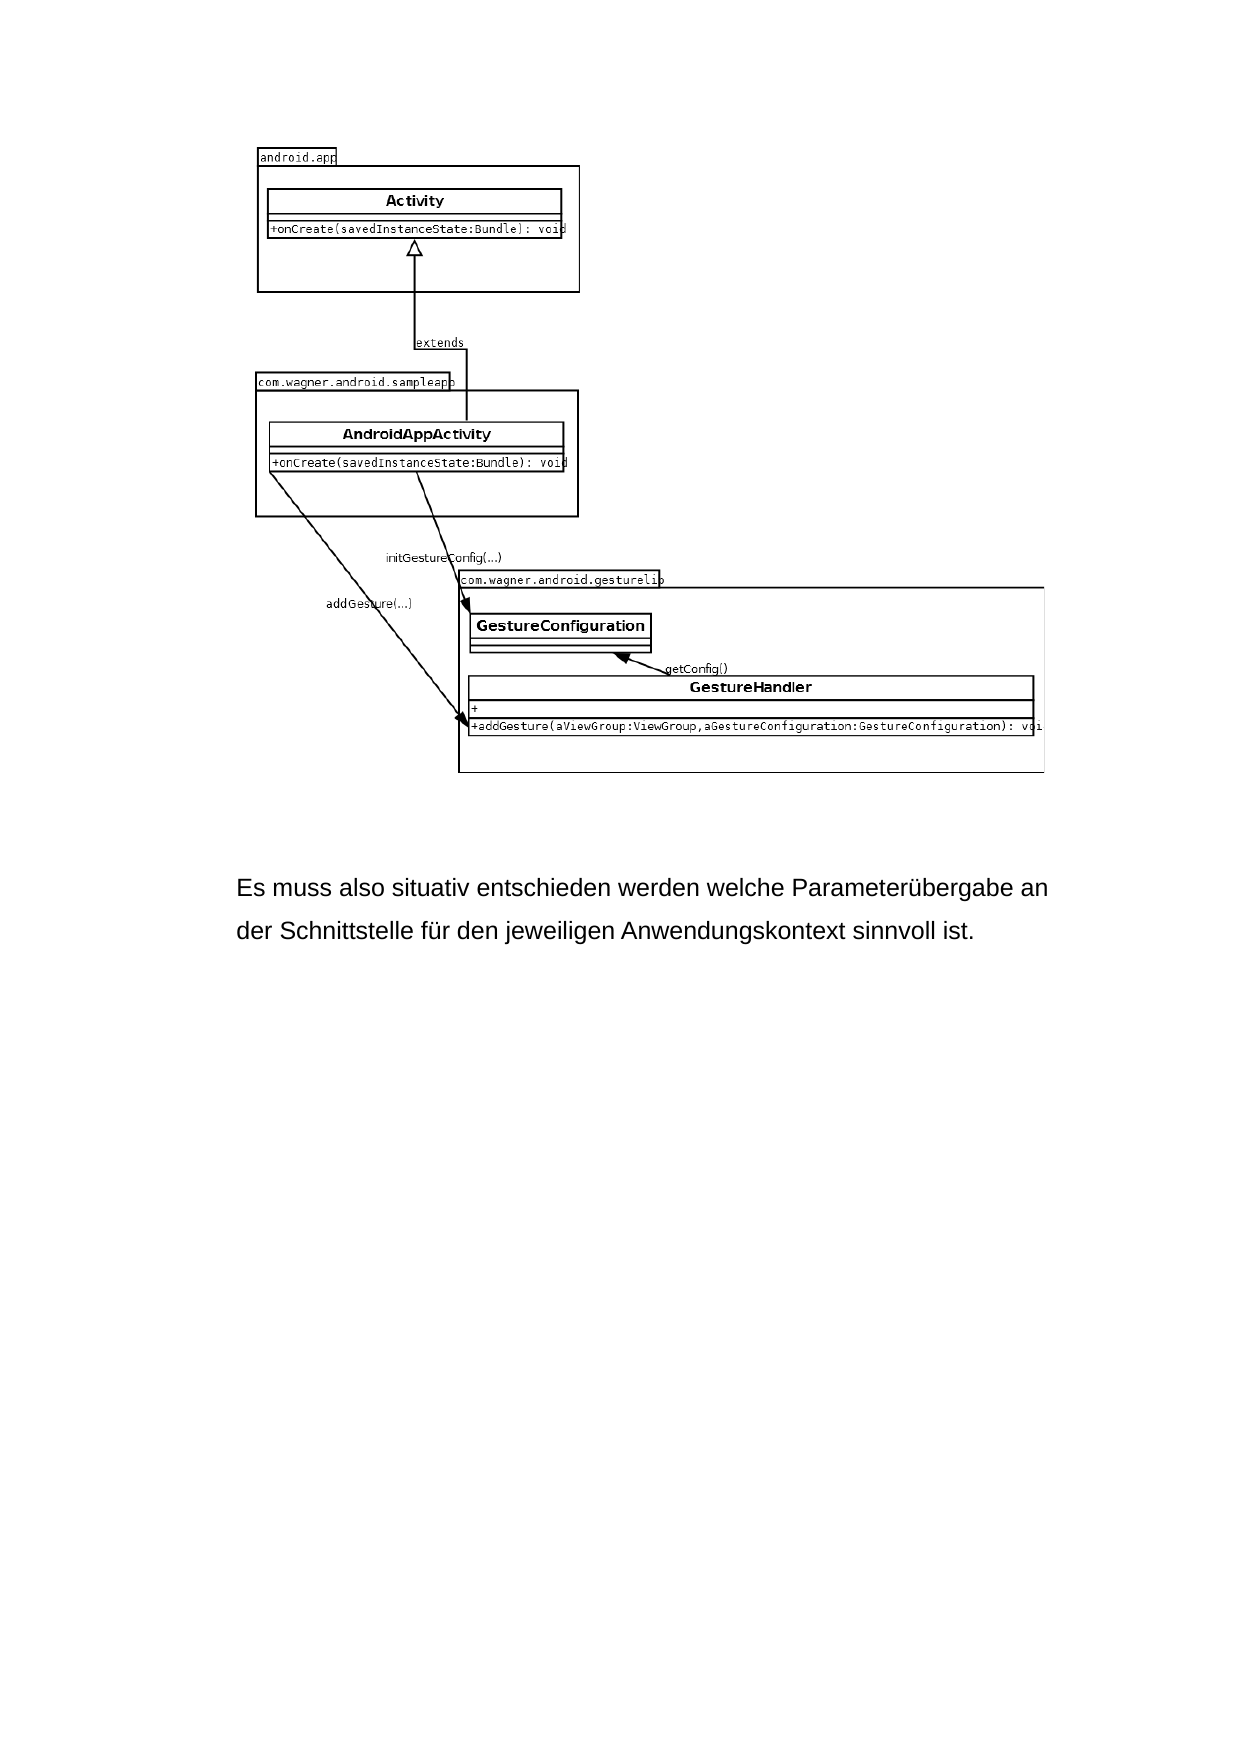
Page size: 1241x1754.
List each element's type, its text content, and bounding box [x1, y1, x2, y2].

text Es muss also situativ entschieden werden welche Parameterübergabe an der Schnittstelle für den jeweiligen Anwendungskontext sinnvoll ist. [236, 873, 1063, 945]
picture [255, 147, 1045, 773]
